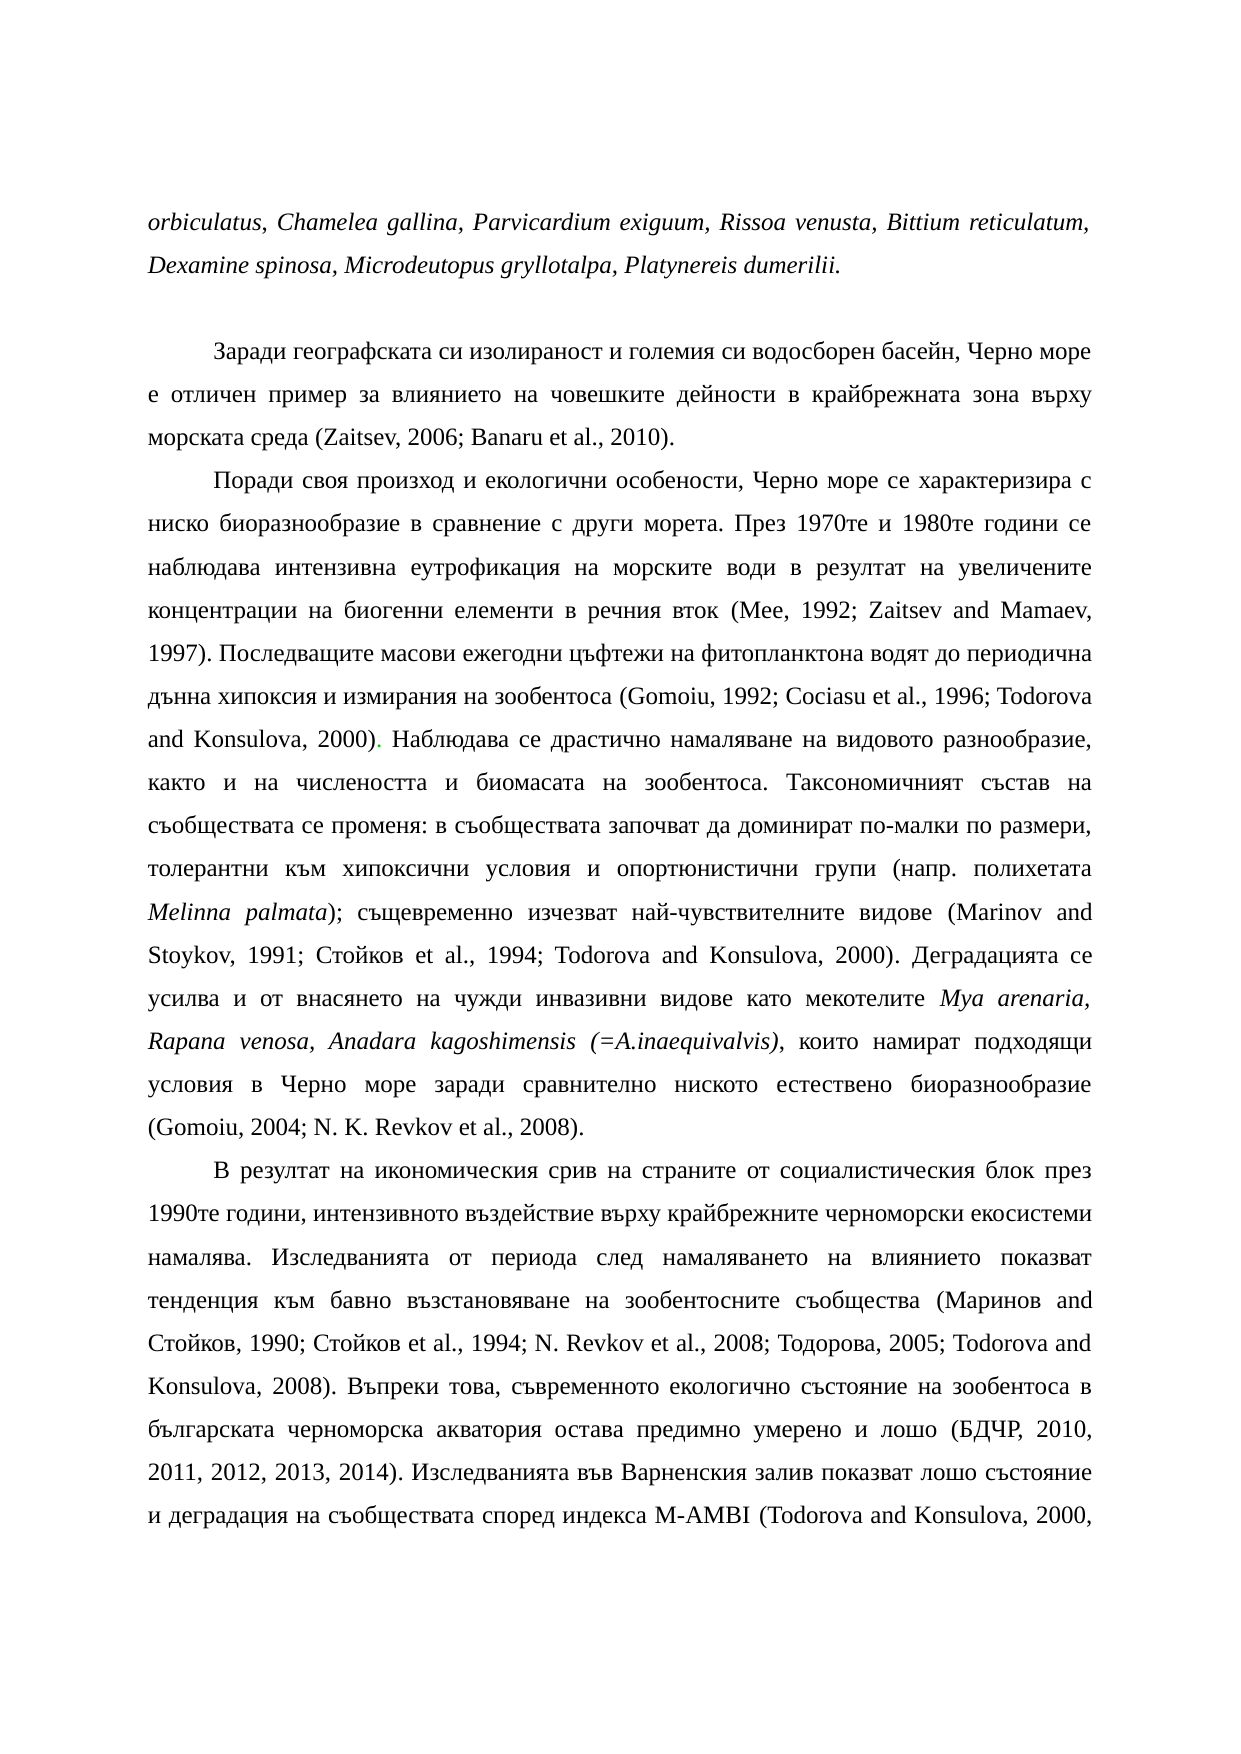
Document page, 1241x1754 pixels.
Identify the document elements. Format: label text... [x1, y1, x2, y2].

text orbiculatus, Chamelea gallina, Parvicardium exiguum, Rissoa venusta, Bittium reticulatum, Dexamine spinosa, Microdeutopus gryllotalpa, Platynereis dumerilii. [148, 207, 1093, 278]
text В резултат на икономическия срив на страните от социалистическия блок през 1990те години, интензивното въздействие върху крайбрежните черноморски екосистеми намалява. Изследванията от периода след намаляването на влиянието показват тенденция към бавно възстановяване на зообентосните съобщества (Маринов and Стойков, 1990; Стойков et al., 1994; N. Revkov et al., 2008; Тодорова, 2005; Todorova and Konsulova, 2008). Въпреки това, съвременното екологично състояние на зообентоса в българската черноморска акватория остава предимно умерено и лошо (БДЧР, 2010, 2011, 2012, 2013, 2014). Изследванията във Варненския залив показват лошо състояние и деградация на съобществата според индекса M-AMBI (Todorova and Konsulova, 2000, [148, 1155, 1093, 1529]
text Заради географската си изолираност и големия си водосборен басейн, Черно море е отличен пример за влиянието на човешките дейности в крайбрежната зона върху морската среда (Zaitsev, 2006; Banaru et al., 2010). [148, 336, 1093, 451]
text Поради своя произход и екологични особености, Черно море се характеризира с ниско биоразнообразие в сравнение с други морета. През 1970те и 1980те години се наблюдава интензивна еутрофикация на морските води в резултат на увеличените концентрации на биогенни елементи в речния вток (Mee, 1992; Zaitsev and Mamaev, 1997). Последващите масови ежегодни цъфтежи на фитопланктона водят до периодична дънна хипоксия и измирания на зообентоса (Gomoiu, 1992; Cociasu et al., 1996; Todorova and Konsulova, 2000). Наблюдава се драстично намаляване на видовото разнообразие, както и на числеността и биомасата на зообентоса. Таксономичният състав на съобществата се променя: в съобществата започват да доминират по-малки по размери, толерантни към хипоксични условия и опортюнистични групи (напр. полихетата Melinna palmatа); същевременно изчезват най-чувствителните видове (Marinov and Stoykov, 1991; Стойков et al., 1994; Todorova and Konsulova, 2000). Деградацията се усилва и от внасянето на чужди инвазивни видове като мекотелите Mya arenaria, Rapana venosa, Anadara kagoshimensis (=A.inaequivalvis), които намират подходящи условия в Черно море заради сравнително ниското естествено биоразнообразие (Gomoiu, 2004; N. K. Revkov et al., 2008). [148, 465, 1093, 1141]
